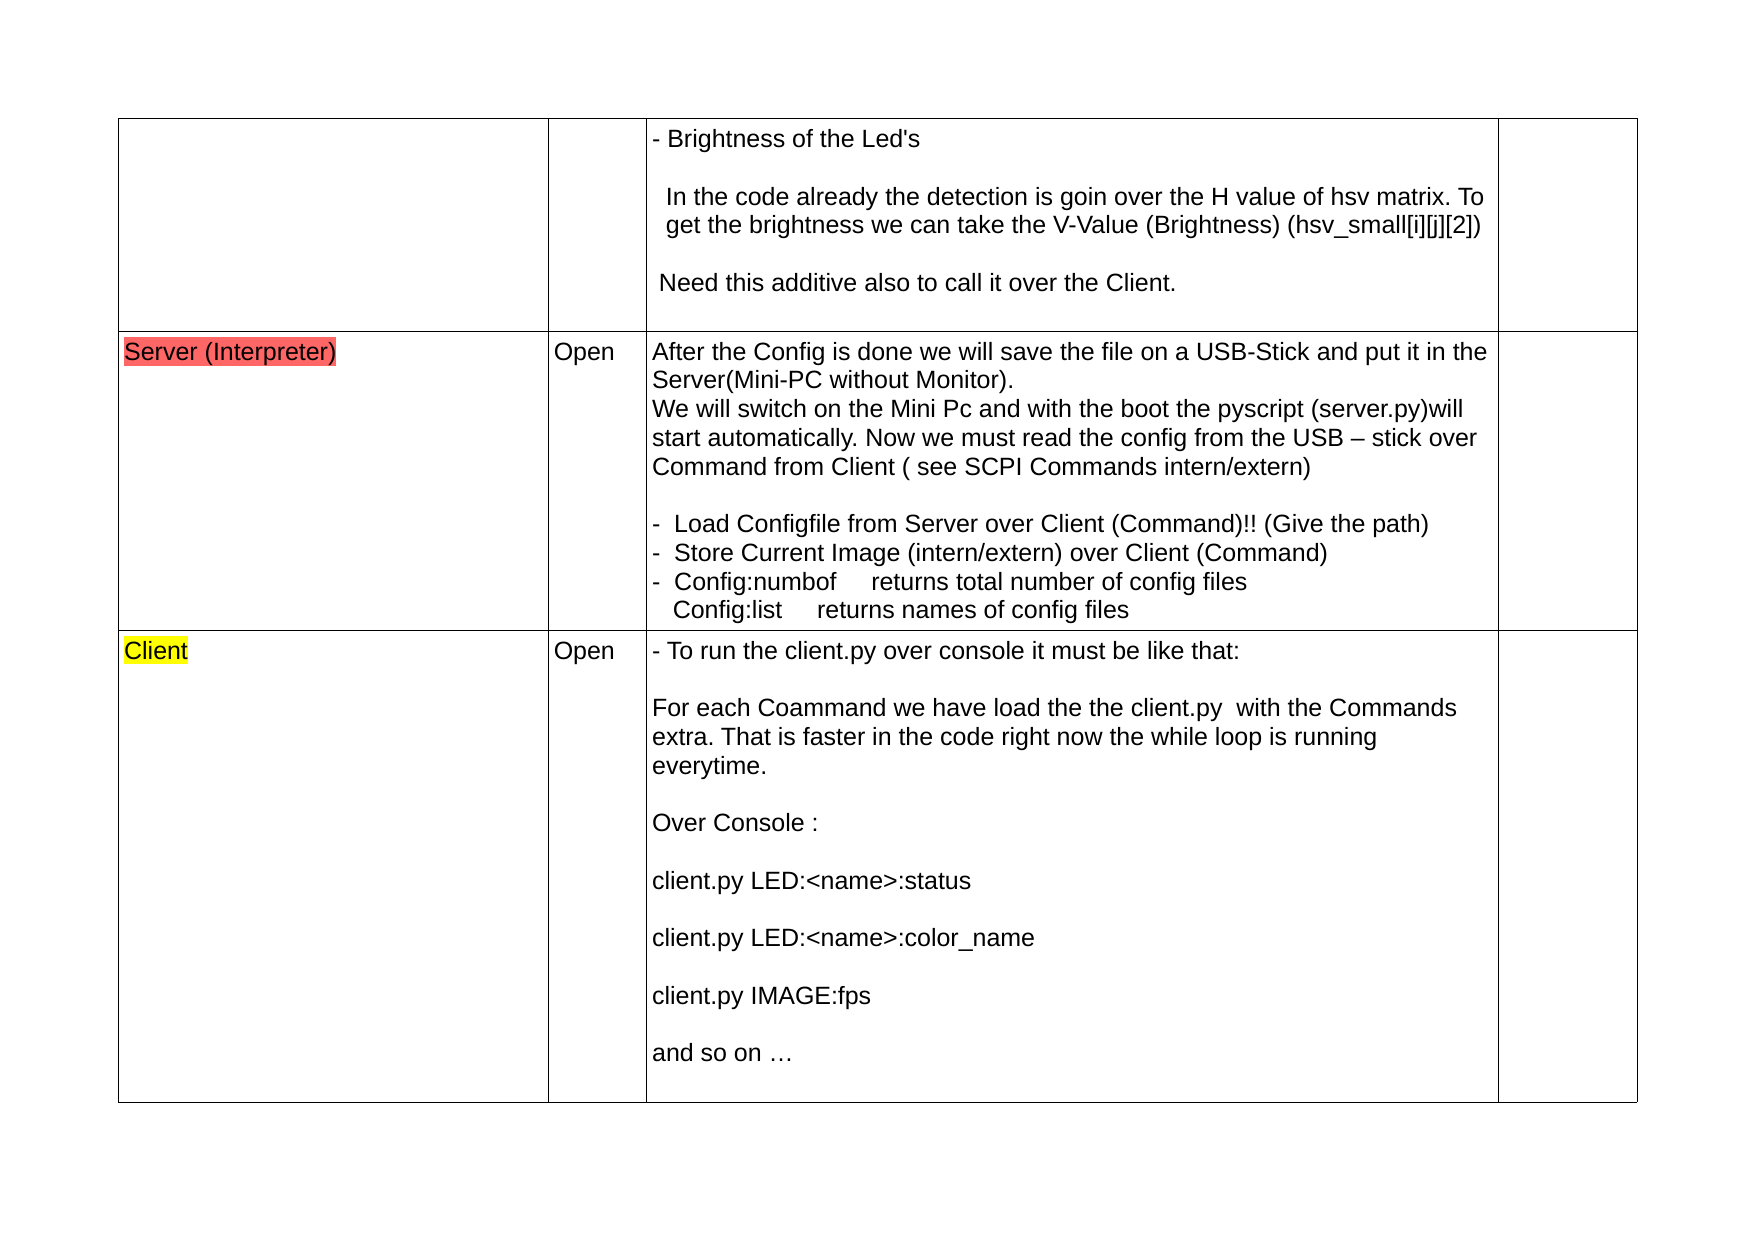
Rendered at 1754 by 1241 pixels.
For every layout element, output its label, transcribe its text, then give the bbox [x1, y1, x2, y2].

table_cell [1499, 631, 1637, 1102]
table_cell [1499, 119, 1637, 331]
table_cell Open [549, 631, 646, 1102]
table_cell After the Config is done we will save the file on a USB-Stick and put it in the Server(Mini-PC without Monitor). We will switch on the Mini Pc and with the boot the pyscript (server.py)will start automatically. Now we must read the config from the USB – stick over Command from Client ( see SCPI Commands intern/extern) - Load Configfile from Server over Client (Command)!! (Give the path) - Store Current Image (intern/extern) over Client (Command) - Config:numbof returns total number of config files Config:list returns names of config files [647, 332, 1498, 630]
table_cell [1499, 332, 1637, 630]
table_cell - To run the client.py over console it must be like that: For each Coammand we have load the the client.py with the Commands extra. That is faster in the code right now the while loop is running everytime. Over Console : client.py LED:<name>:status client.py LED:<name>:color_name client.py IMAGE:fps and so on … [647, 631, 1498, 1102]
table_cell Client [119, 631, 548, 1102]
table_cell - Brightness of the Led's In the code already the detection is goin over the H value of hsv matrix. To get the brightness we can take the V-Value (Brightness) (hsv_small[i][j][2]) Need this additive also to call it over the Client. [647, 119, 1498, 331]
table_cell [549, 119, 646, 331]
table_cell Server (Interpreter) [119, 332, 548, 630]
table_cell Open [549, 332, 646, 630]
table_cell [119, 119, 548, 331]
